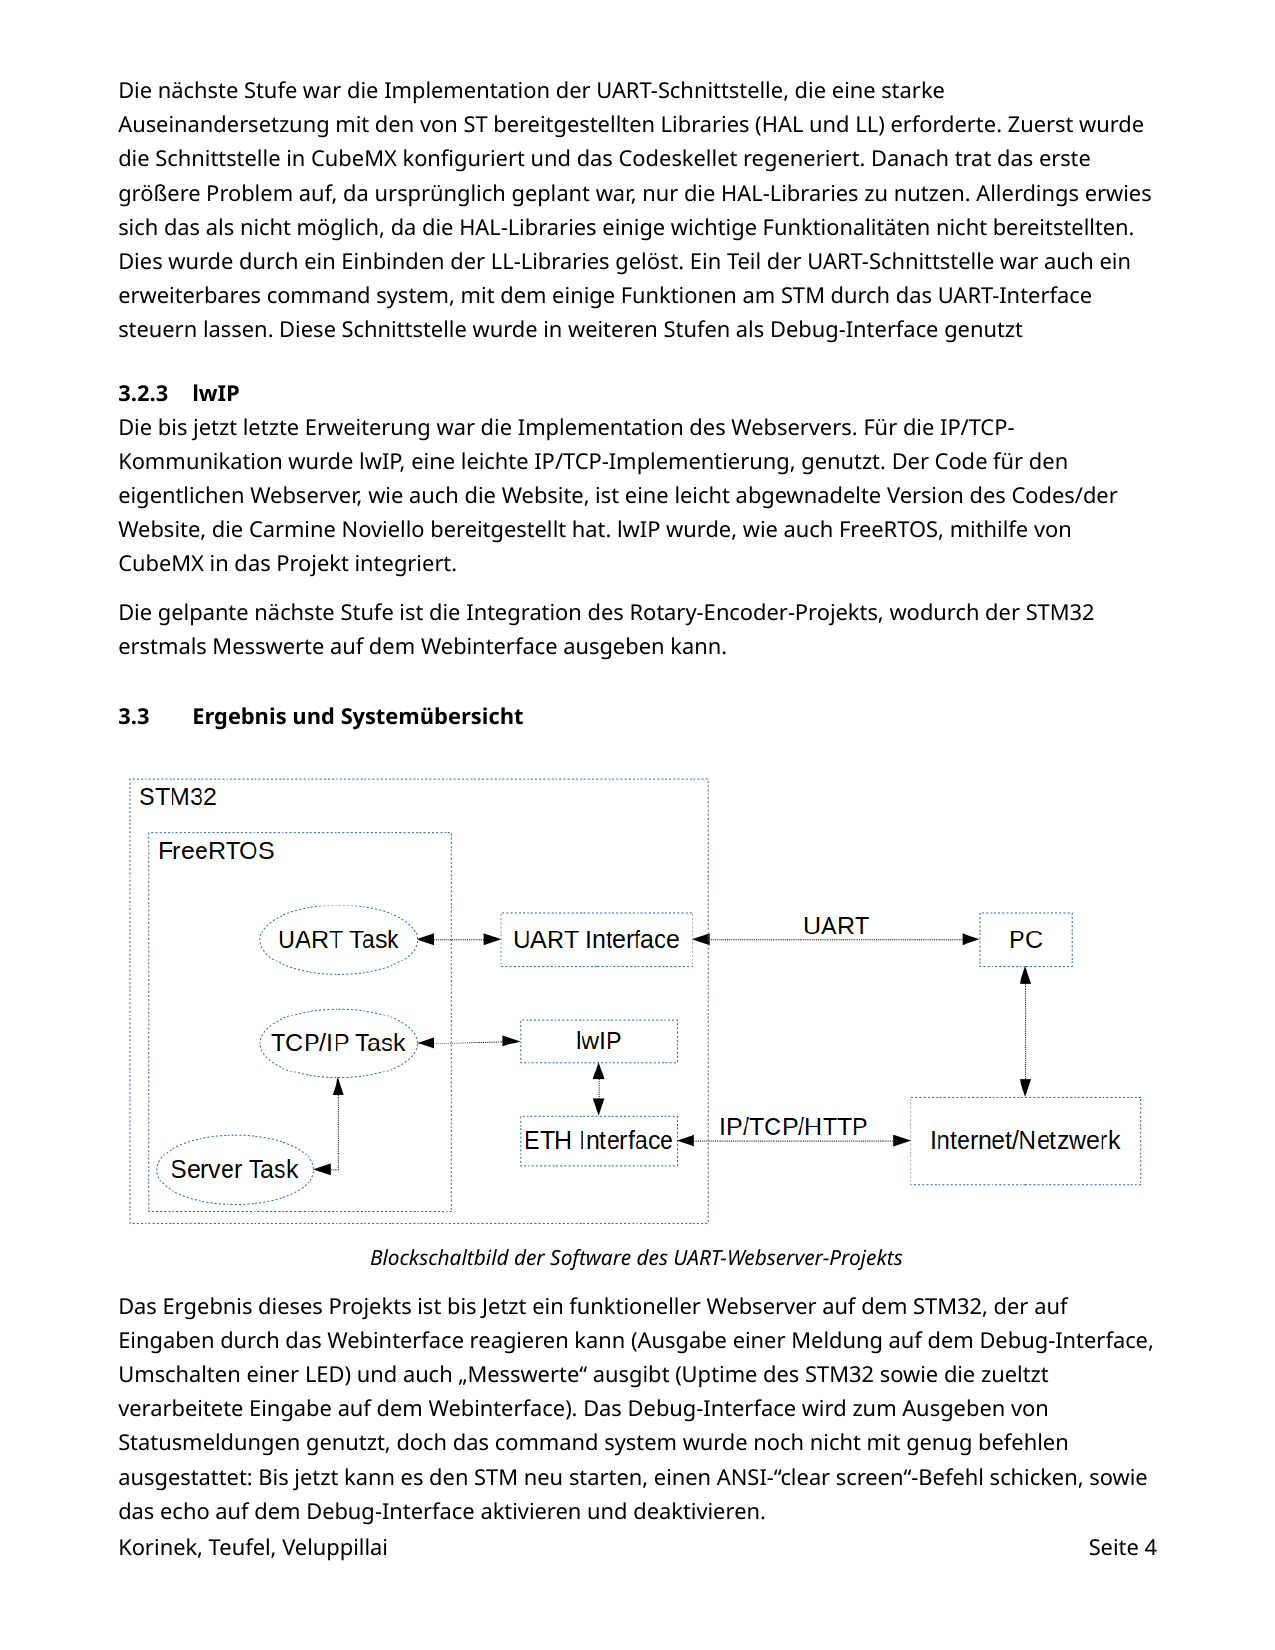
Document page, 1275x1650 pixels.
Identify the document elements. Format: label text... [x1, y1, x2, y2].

subtitle lwIP [118, 377, 1157, 407]
text Das Ergebnis dieses Projekts ist bis Jetzt ein funktioneller Webserver auf dem STM32, der auf Eingaben durch das Webinterface reagieren kann (Ausgabe einer Meldung auf dem Debug-Interface, Umschalten einer LED) und auch „Messwerte“ ausgibt (Uptime des STM32 sowie die zueltzt verarbeitete Eingabe auf dem Webinterface). Das Debug-Interface wird zum Ausgeben von Statusmeldungen genutzt, doch das command system wurde noch nicht mit genug befehlen ausgestattet: Bis jetzt kann es den STM neu starten, einen ANSI-“clear screen“-Befehl schicken, sowie das echo auf dem Debug-Interface aktivieren und deaktivieren. [118, 1291, 1157, 1525]
text Blockschaltbild der Software des UART-Webserver-Projekts [118, 1237, 1157, 1272]
text Die gelpante nächste Stufe ist die Integration des Rotary-Encoder-Projekts, wodurch der STM32 erstmals Messwerte auf dem Webinterface ausgeben kann. [118, 597, 1157, 661]
subtitle Ergebnis und Systemübersicht [118, 701, 1157, 731]
text Die bis jetzt letzte Erweiterung war die Implementation des Webservers. Für die IP/TCP-Kommunikation wurde lwIP, eine leichte IP/TCP-Implementierung, genutzt. Der Code für den eigentlichen Webserver, wie auch die Website, ist eine leicht abgewnadelte Version des Codes/der Website, die Carmine Noviello bereitgestellt hat. lwIP wurde, wie auch FreeRTOS, mithilfe von CubeMX in das Projekt integriert. [118, 412, 1157, 578]
text Die nächste Stufe war die Implementation der UART-Schnittstelle, die eine starke Auseinandersetzung mit den von ST bereitgestellten Libraries (HAL und LL) erforderte. Zuerst wurde die Schnittstelle in CubeMX konfiguriert und das Codeskellet regeneriert. Danach trat das erste größere Problem auf, da ursprünglich geplant war, nur die HAL-Libraries zu nutzen. Allerdings erwies sich das als nicht möglich, da die HAL-Libraries einige wichtige Funktionalitäten nicht bereitstellten. Dies wurde durch ein Einbinden der LL-Libraries gelöst. Ein Teil der UART-Schnittstelle war auch ein erweiterbares command system, mit dem einige Funktionen am STM durch das UART-Interface steuern lassen. Diese Schnittstelle wurde in weiteren Stufen als Debug-Interface genutzt [118, 75, 1157, 344]
picture [118, 767, 1157, 1237]
